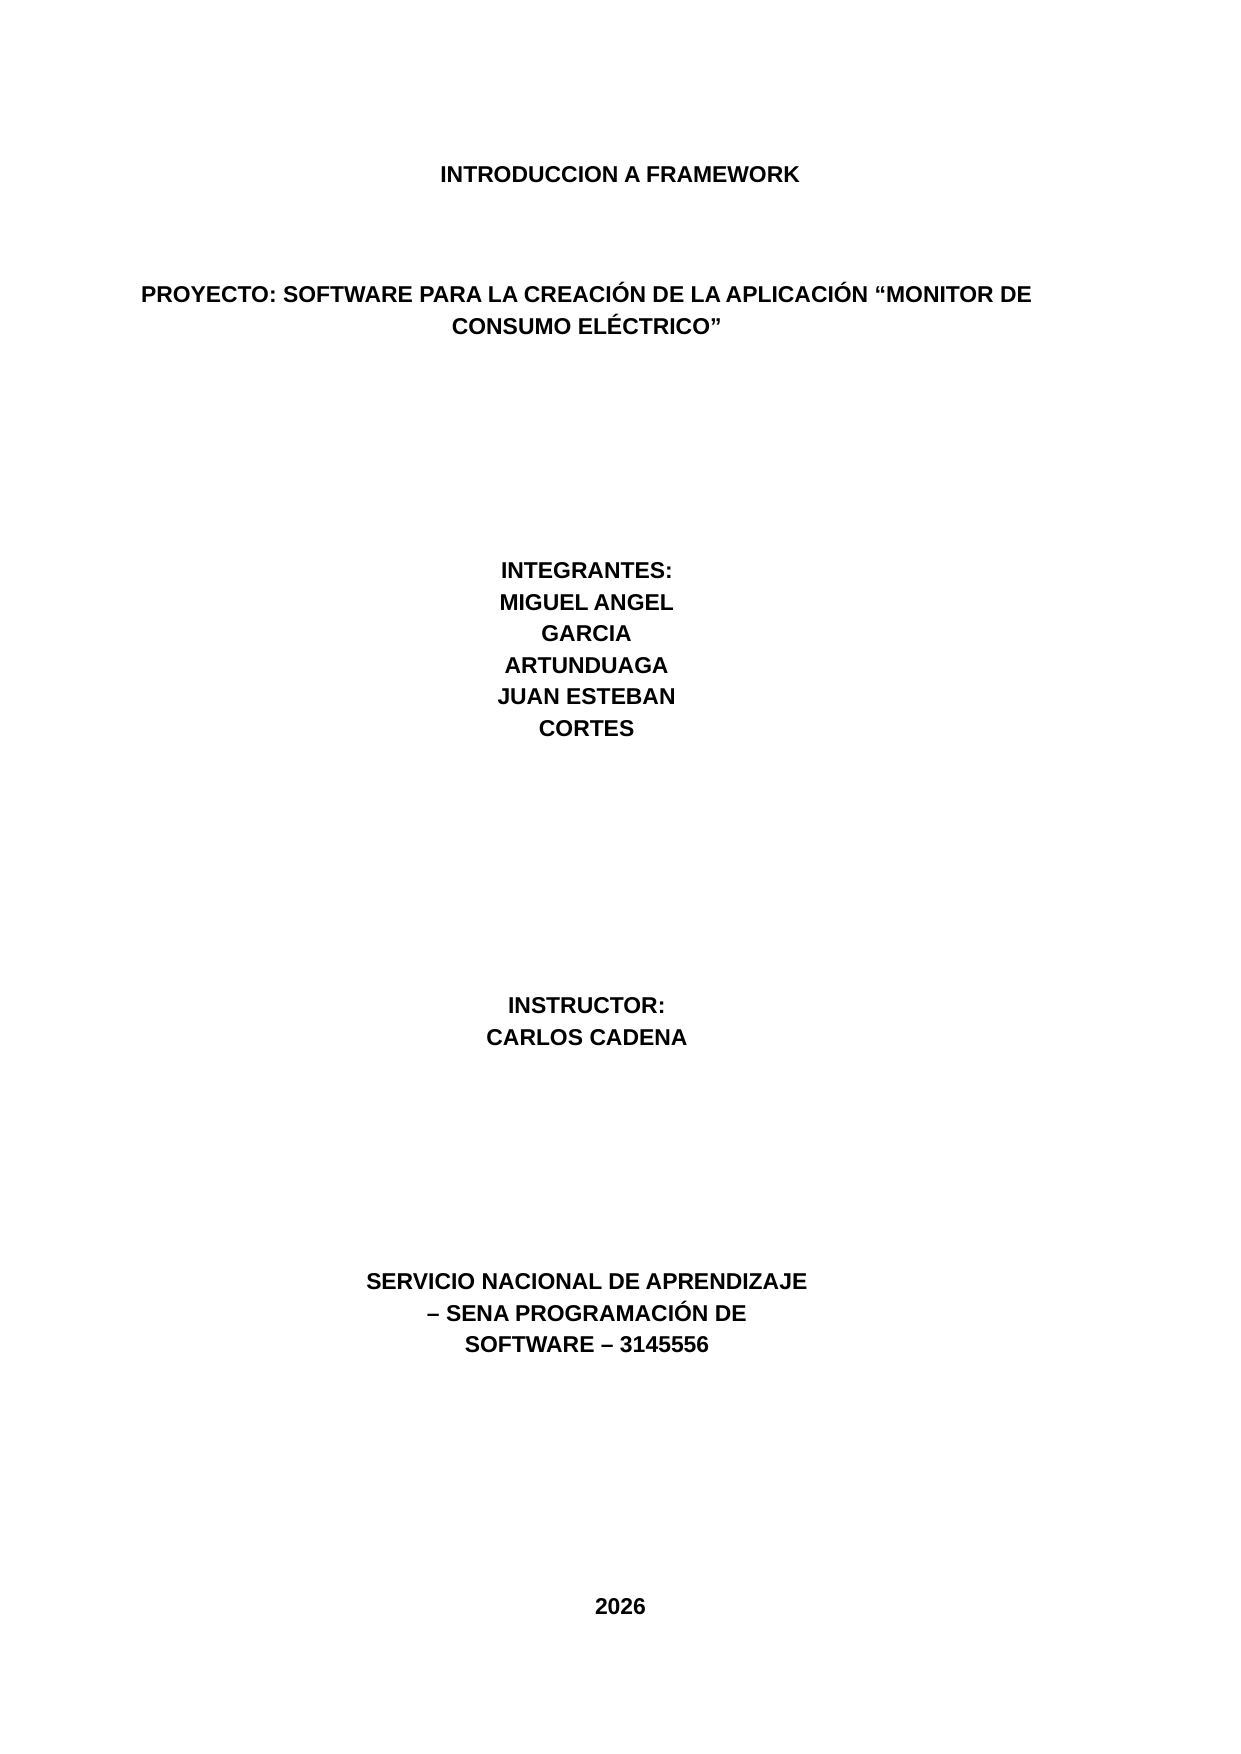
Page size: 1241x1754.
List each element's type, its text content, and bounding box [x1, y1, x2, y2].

text INTEGRANTES: [118, 557, 1055, 583]
text 2026 [118, 1363, 1122, 1620]
text INSTRUCTOR: [118, 992, 1055, 1018]
subtitle INTRODUCCION A FRAMEWORK [118, 161, 1122, 188]
text SERVICIO NACIONAL DE APRENDIZAJE – SENA PROGRAMACIÓN DE SOFTWARE – 3145556 [360, 1268, 813, 1357]
text JUAN ESTEBAN CORTES [477, 683, 696, 741]
text MIGUEL ANGEL GARCIA ARTUNDUAGA [477, 588, 696, 678]
text PROYECTO: SOFTWARE PARA LA CREACIÓN DE LA APLICACIÓN “MONITOR DE CONSUMO ELÉCTRICO” [118, 281, 1055, 339]
text CARLOS CADENA [118, 1024, 1055, 1050]
